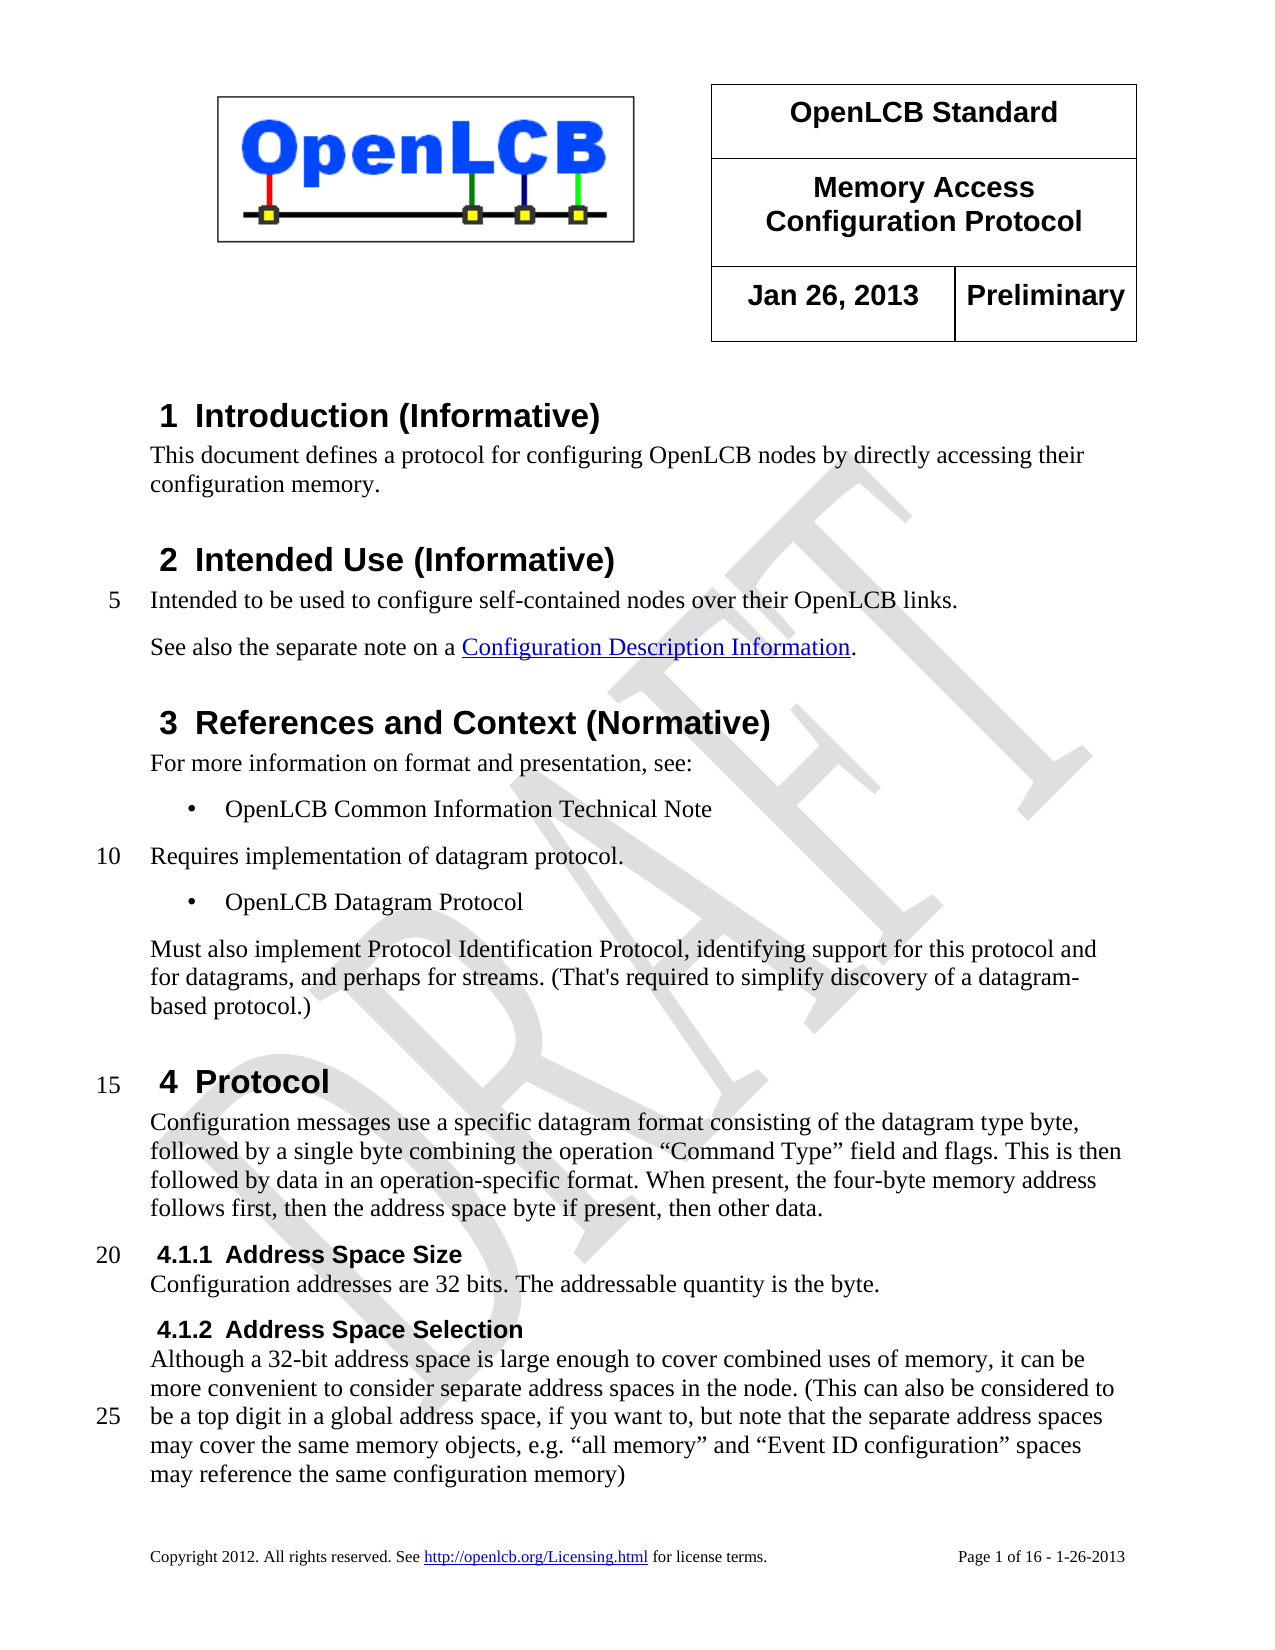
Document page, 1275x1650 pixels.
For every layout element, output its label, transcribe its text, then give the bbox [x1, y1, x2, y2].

text Configuration messages use a specific datagram format consisting of the datagram type byte, followed by a single byte combining the operation “Command Type” field and flags. This is then followed by data in an operation-specific format. When present, the four-byte memory address follows first, then the address space byte if present, then other data. [212, 1107, 459, 1222]
text Configuration addresses are 32 bits. The addressable quantity is the byte. [150, 1269, 339, 1297]
subtitle Protocol [558, 1063, 721, 1101]
list OpenLCB Common Information Technical Note [187, 794, 534, 823]
subtitle References and Context (Normative) [798, 703, 992, 742]
text [741, 748, 816, 777]
picture [216, 95, 636, 244]
subtitle Protocol [508, 1082, 563, 1101]
text Intended to be used to configure self-contained nodes over their OpenLCB links. [879, 585, 1125, 614]
text Configuration messages use a specific datagram format consisting of the datagram type byte, followed by a single byte combining the operation “Command Type” field and flags. This is then followed by data in an operation-specific format. When present, the four-byte memory address follows first, then the address space byte if present, then other data. [394, 1107, 575, 1222]
subtitle Address Space Size [507, 1240, 1125, 1269]
text Intended to be used to configure self-contained nodes over their OpenLCB links. [757, 585, 864, 614]
text Must also implement Protocol Identification Protocol, identifying support for this protocol and for datagrams, and perhaps for streams. (That's required to simplify discovery of a datagram-based protocol.) [477, 934, 670, 1020]
text For more information on format and presentation, see: [150, 748, 726, 777]
subtitle Address Space Selection [401, 1315, 490, 1344]
subtitle References and Context (Normative) [997, 703, 1125, 742]
subtitle [761, 543, 829, 579]
text Configuration addresses are 32 bits. The addressable quantity is the byte. [355, 1269, 494, 1297]
list [599, 887, 696, 916]
text See also the separate note on a Configuration Description Information. [759, 632, 910, 660]
subtitle Address Space Size [326, 1240, 487, 1269]
text Intended to be used to configure self-contained nodes over their OpenLCB links. [150, 585, 762, 614]
text Requires implementation of datagram protocol. [150, 841, 566, 869]
subtitle Address Space Selection [150, 1315, 386, 1344]
list [710, 887, 865, 916]
text Requires implementation of datagram protocol. [567, 841, 628, 869]
text See also the separate note on a Configuration Description Information. [926, 632, 1125, 660]
subtitle References and Context (Normative) [696, 703, 815, 742]
subtitle Intended Use (Informative) [150, 541, 757, 579]
subtitle [835, 541, 1125, 579]
subtitle Introduction (Informative) [150, 396, 1125, 434]
text See also the separate note on a Configuration Description Information. [681, 632, 767, 657]
list OpenLCB Common Information Technical Note [573, 794, 772, 823]
text [1073, 748, 1125, 777]
subtitle Protocol [326, 1063, 454, 1101]
list [880, 887, 1125, 916]
text Requires implementation of datagram protocol. [643, 841, 818, 869]
text Must also implement Protocol Identification Protocol, identifying support for this protocol and for datagrams, and perhaps for streams. (That's required to simplify discovery of a datagram-based protocol.) [670, 935, 816, 1020]
text Requires implementation of datagram protocol. [834, 841, 1125, 869]
text Must also implement Protocol Identification Protocol, identifying support for this protocol and for datagrams, and perhaps for streams. (That's required to simplify discovery of a datagram-based protocol.) [150, 934, 373, 1020]
text Configuration messages use a specific datagram format consisting of the datagram type byte, followed by a single byte combining the operation “Command Type” field and flags. This is then followed by data in an operation-specific format. When present, the four-byte memory address follows first, then the address space byte if present, then other data. [503, 1107, 1125, 1222]
text Configuration messages use a specific datagram format consisting of the datagram type byte, followed by a single byte combining the operation “Command Type” field and flags. This is then followed by data in an operation-specific format. When present, the four-byte memory address follows first, then the address space byte if present, then other data. [150, 1107, 264, 1222]
subtitle Protocol [721, 1063, 1125, 1101]
list OpenLCB Datagram Protocol [187, 887, 598, 916]
subtitle Address Space Size [150, 1240, 311, 1269]
subtitle Address Space Selection [506, 1315, 1125, 1344]
subtitle Protocol [238, 1088, 325, 1101]
subtitle Protocol [459, 1063, 506, 1087]
text Although a 32-bit address space is large enough to cover combined uses of memory, it can be more convenient to consider separate address spaces in the node. (This can also be considered to be a top digit in a global address space, if you want to, but note that the separate address spaces may cover the same memory objects, e.g. “all memory” and “Event ID configuration” spaces may reference the same configuration memory) [150, 1344, 1125, 1488]
subtitle Protocol [150, 1063, 241, 1101]
list OpenLCB Common Information Technical Note [798, 794, 1125, 823]
text Configuration addresses are 32 bits. The addressable quantity is the byte. [518, 1269, 1125, 1297]
text This document defines a protocol for configuring OpenLCB nodes by directly accessing their configuration memory. [150, 440, 1125, 498]
subtitle References and Context (Normative) [150, 703, 691, 742]
text See also the separate note on a Configuration Description Information. [150, 632, 666, 660]
text Must also implement Protocol Identification Protocol, identifying support for this protocol and for datagrams, and perhaps for streams. (That's required to simplify discovery of a datagram-based protocol.) [367, 938, 510, 1020]
text Must also implement Protocol Identification Protocol, identifying support for this protocol and for datagrams, and perhaps for streams. (That's required to simplify discovery of a datagram-based protocol.) [780, 934, 1125, 1020]
text [843, 748, 1027, 777]
